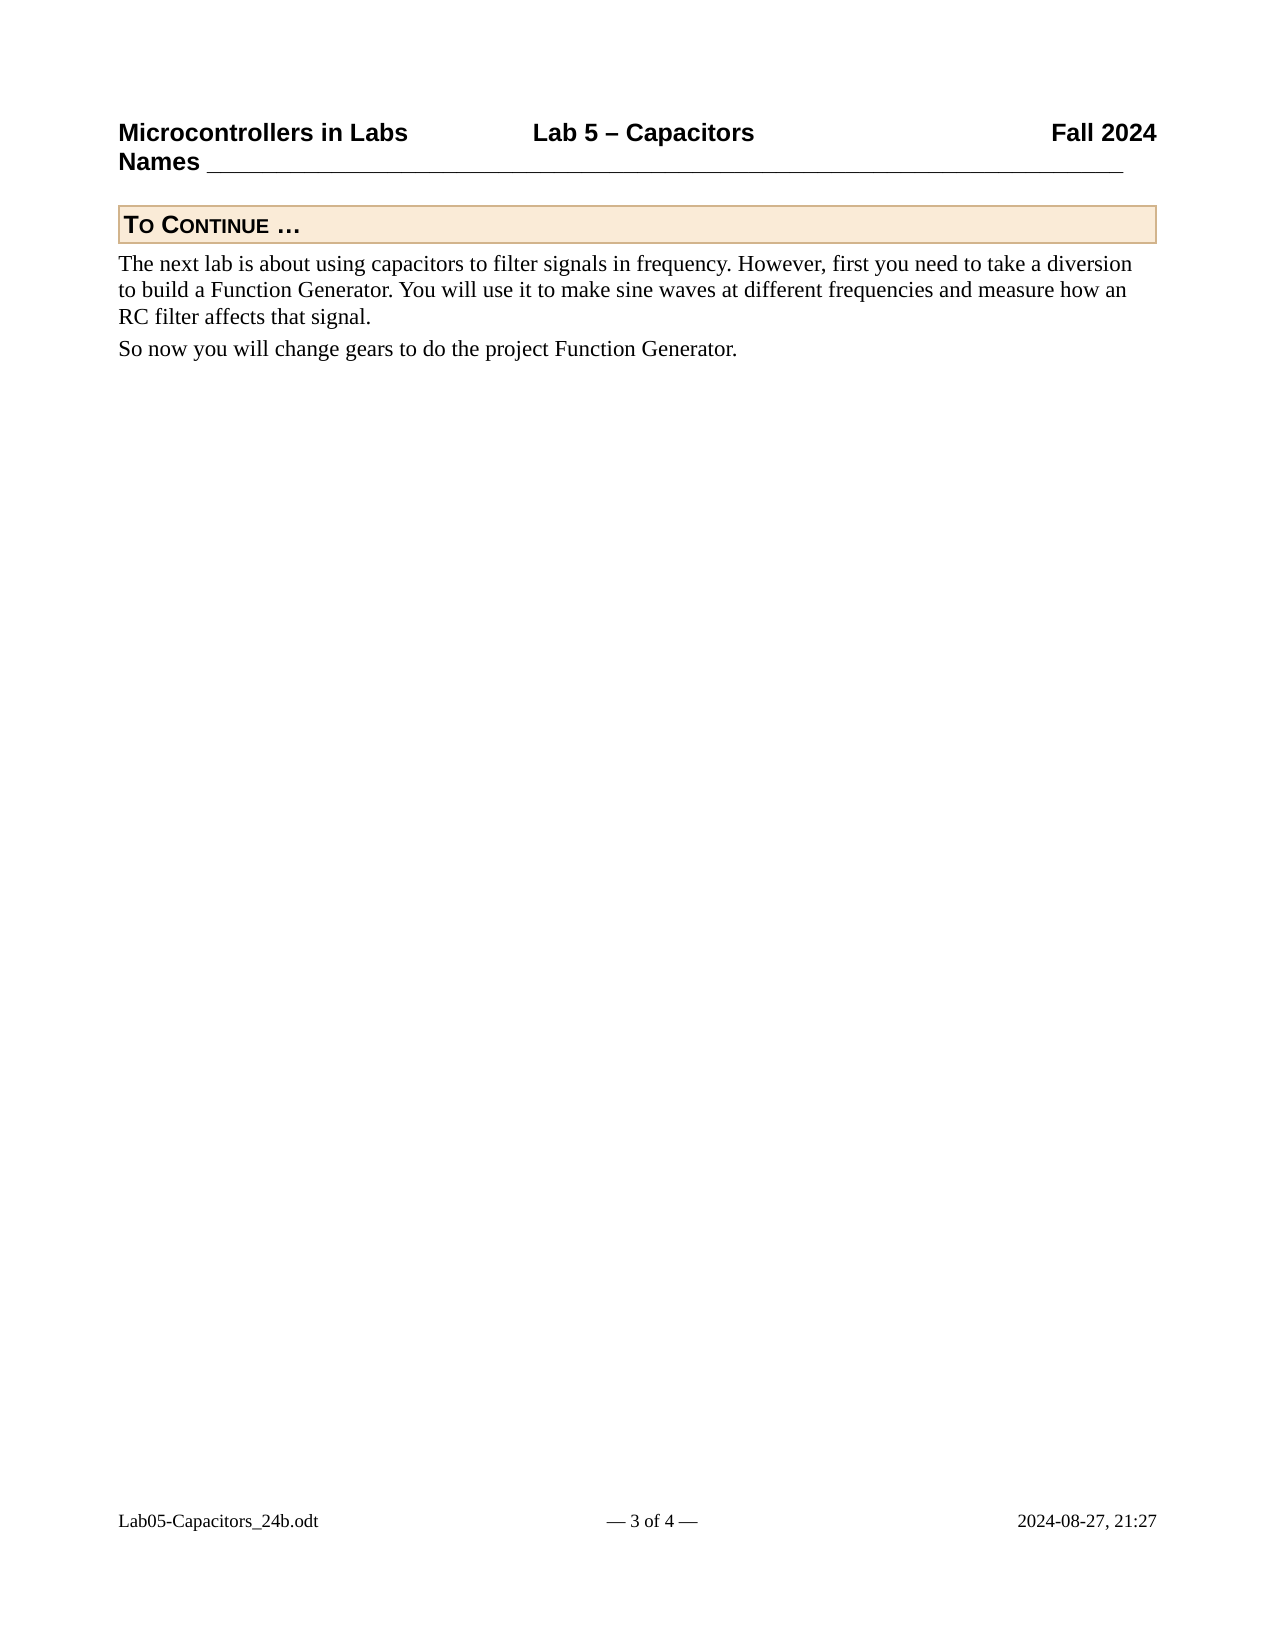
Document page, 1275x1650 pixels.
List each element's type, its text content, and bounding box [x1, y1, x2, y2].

subtitle To Continue … [120, 207, 1155, 242]
text So now you will change gears to do the project Function Generator. [118, 335, 1157, 362]
text The next lab is about using capacitors to filter signals in frequency. However, first you need to take a diversion to build a Function Generator. You will use it to make sine waves at different frequencies and measure how an RC filter affects that signal. [118, 250, 1157, 329]
